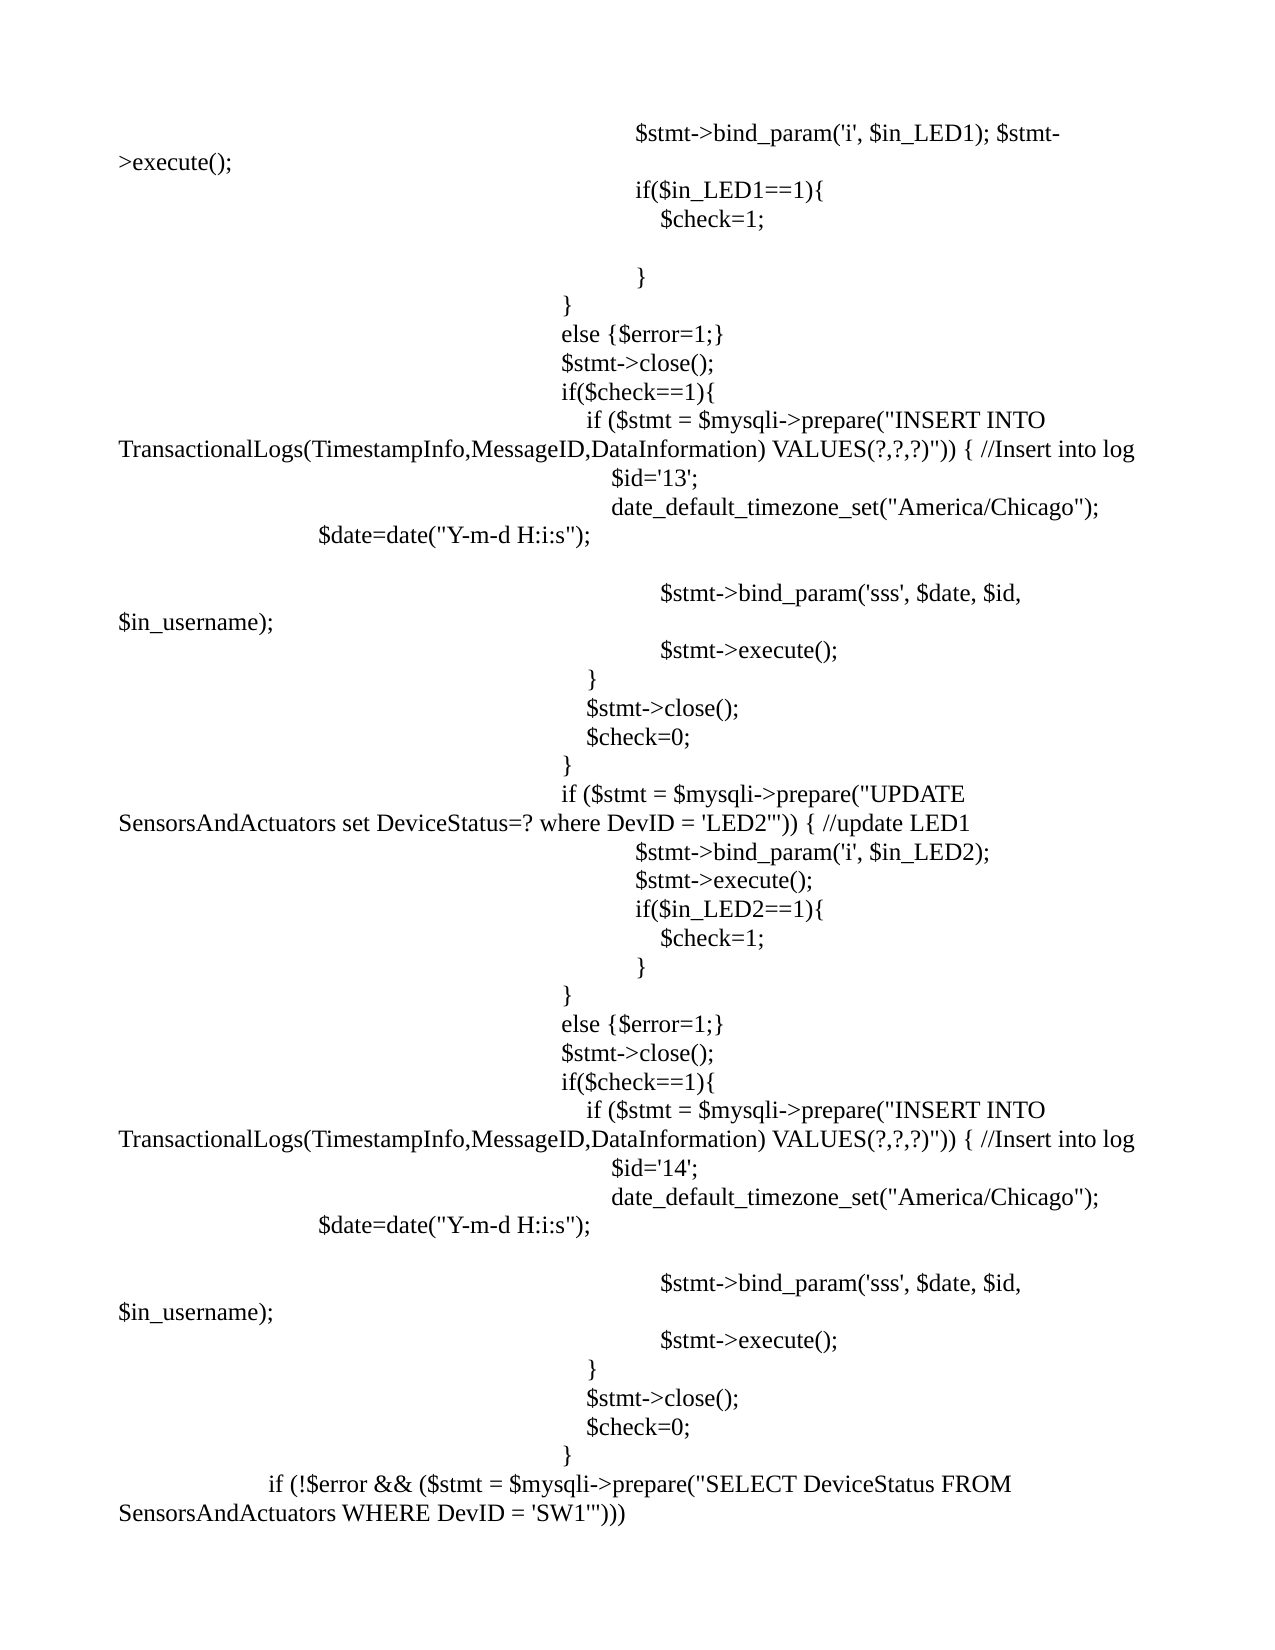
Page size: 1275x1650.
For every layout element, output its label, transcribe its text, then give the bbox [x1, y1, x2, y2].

text if ($stmt = $mysqli->prepare("UPDATE SensorsAndActuators set DeviceStatus=? where DevID = 'LED2'")) { //update LED1 [118, 779, 1157, 837]
text $id='14'; [118, 1153, 1157, 1182]
text $date=date("Y-m-d H:i:s"); [118, 1211, 1157, 1239]
text if($check==1){ [118, 377, 1157, 406]
text if ($stmt = $mysqli->prepare("INSERT INTO TransactionalLogs(TimestampInfo,MessageID,DataInformation) VALUES(?,?,?)")) { //Insert into log [118, 406, 1157, 463]
text $stmt->execute(); [118, 1326, 1157, 1354]
text $stmt->execute(); [118, 866, 1157, 894]
text } [118, 1441, 1157, 1469]
text date_default_timezone_set("America/Chicago"); [118, 492, 1157, 521]
text if($check==1){ [118, 1067, 1157, 1096]
text if ($stmt = $mysqli->prepare("INSERT INTO TransactionalLogs(TimestampInfo,MessageID,DataInformation) VALUES(?,?,?)")) { //Insert into log [118, 1096, 1157, 1153]
text $stmt->bind_param('i', $in_LED1); $stmt->execute(); [118, 118, 1157, 176]
text $stmt->close(); [118, 1383, 1157, 1412]
text else {$error=1;} [118, 1009, 1157, 1038]
text $check=0; [118, 722, 1157, 751]
text } [118, 981, 1157, 1009]
text } [118, 1354, 1157, 1383]
text } [118, 291, 1157, 319]
text $check=1; [118, 204, 1157, 262]
text $stmt->close(); [118, 1038, 1157, 1067]
text $stmt->close(); [118, 348, 1157, 377]
text } [118, 664, 1157, 693]
text } [118, 952, 1157, 981]
text } [118, 751, 1157, 779]
text } [118, 262, 1157, 291]
text if (!$error && ($stmt = $mysqli->prepare("SELECT DeviceStatus FROM SensorsAndActuators WHERE DevID = 'SW1'"))) [118, 1469, 1157, 1527]
text else {$error=1;} [118, 319, 1157, 348]
text if($in_LED2==1){ [118, 894, 1157, 923]
text $stmt->close(); [118, 693, 1157, 722]
text $stmt->execute(); [118, 636, 1157, 664]
text date_default_timezone_set("America/Chicago"); [118, 1182, 1157, 1211]
text $check=0; [118, 1412, 1157, 1441]
text if($in_LED1==1){ [118, 176, 1157, 204]
text $stmt->bind_param('sss', $date, $id,$in_username); [118, 578, 1157, 636]
text $check=1; [118, 923, 1157, 952]
text $date=date("Y-m-d H:i:s"); [118, 521, 1157, 549]
text $stmt->bind_param('i', $in_LED2); [118, 837, 1157, 866]
text $stmt->bind_param('sss', $date, $id,$in_username); [118, 1268, 1157, 1326]
text $id='13'; [118, 463, 1157, 492]
